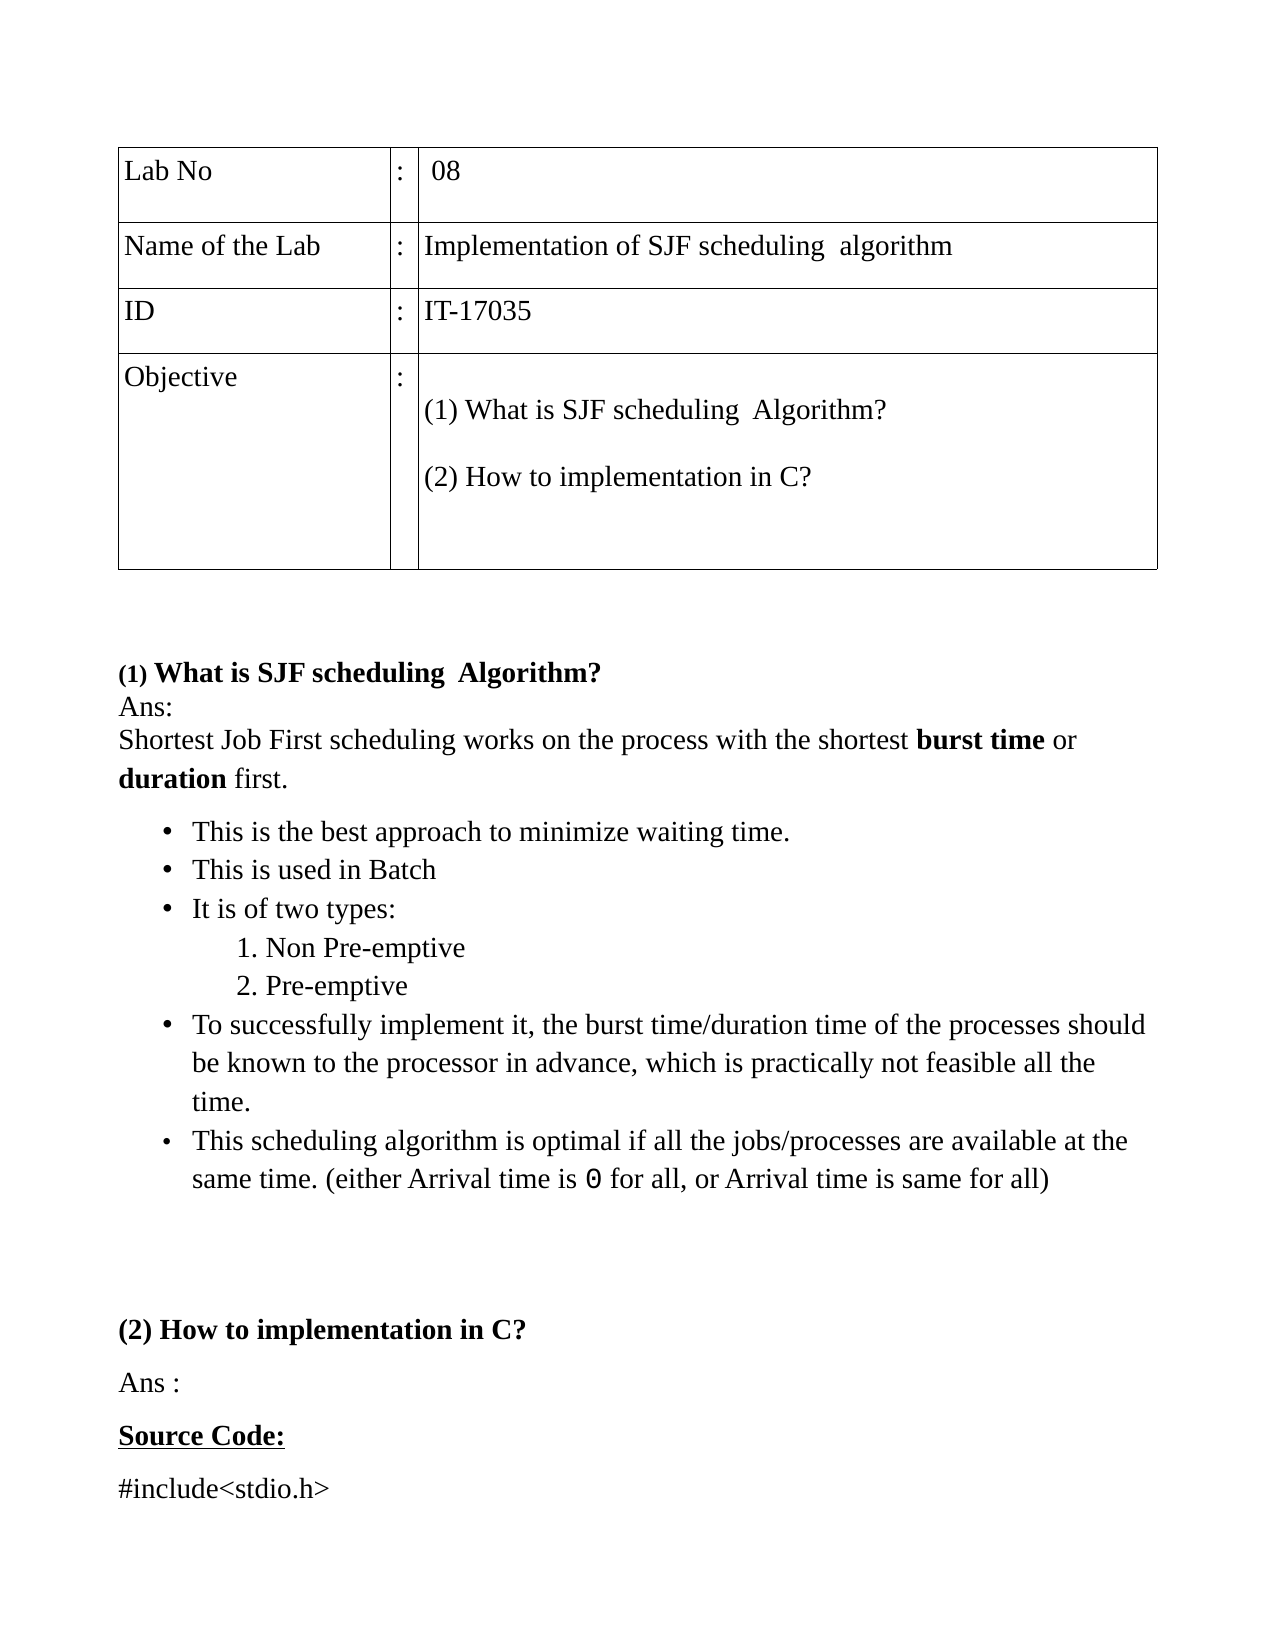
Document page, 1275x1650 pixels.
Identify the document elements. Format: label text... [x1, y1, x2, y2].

table_cell : [391, 223, 418, 287]
table_header Lab No [119, 148, 390, 222]
list This scheduling algorithm is optimal if all the jobs/processes are available at the same time. (either Arrival time is 0 for all, or Arrival time is same for all) [162, 1123, 1157, 1197]
table_cell ID [119, 289, 390, 353]
list This is the best approach to minimize waiting time. [162, 814, 1157, 847]
list It is of two types: [162, 891, 1157, 925]
table_cell IT-17035 [419, 289, 1157, 353]
table_cell (1) What is SJF scheduling Algorithm? (2) How to implementation in C? [419, 354, 1157, 569]
table_header 08 [419, 148, 1157, 222]
text Ans: [118, 689, 1157, 722]
text #include<stdio.h> [118, 1472, 1157, 1505]
list Pre-emptive [236, 968, 1157, 1002]
list This is used in Batch [162, 852, 1157, 886]
text Source Code: [118, 1418, 1157, 1452]
text Ans : [118, 1365, 1157, 1399]
list To successfully implement it, the burst time/duration time of the processes should be known to the processor in advance, which is practically not feasible all the time. [162, 1007, 1157, 1118]
table_cell Implementation of SJF scheduling algorithm [419, 223, 1157, 287]
text (2) How to implementation in C? [118, 1312, 1157, 1346]
table_cell Name of the Lab [119, 223, 390, 287]
table_cell Objective [119, 354, 390, 569]
text (1) What is SJF scheduling Algorithm? [118, 655, 1157, 689]
table_cell : [391, 289, 418, 353]
table_cell : [391, 354, 418, 569]
table_header : [391, 148, 418, 222]
text Shortest Job First scheduling works on the process with the shortest burst time or duration first. [118, 722, 1157, 794]
list Non Pre-emptive [236, 930, 1157, 963]
